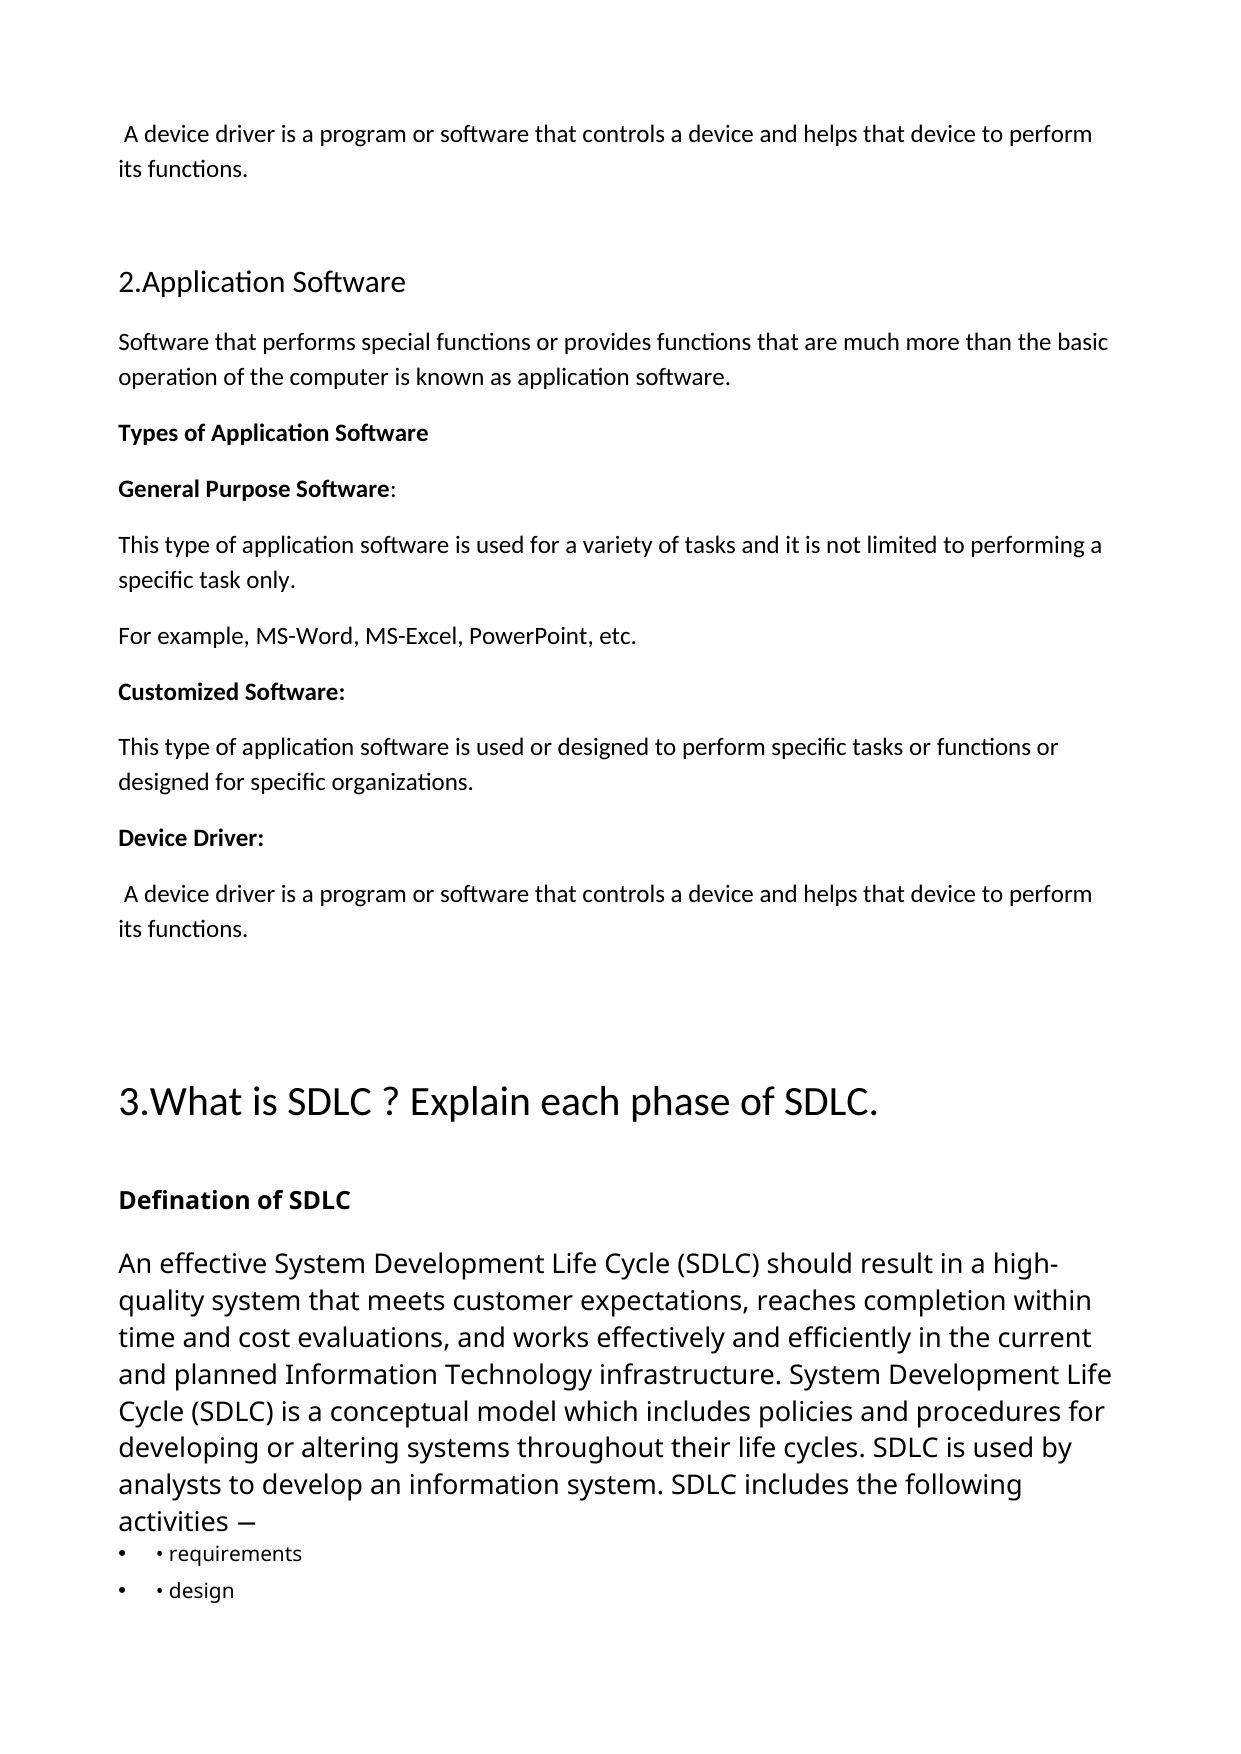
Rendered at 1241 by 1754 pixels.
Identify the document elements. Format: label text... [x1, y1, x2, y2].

text A device driver is a program or software that controls a device and helps that device to perform its functions. [118, 118, 1122, 184]
text Software that performs special functions or provides functions that are much more than the basic operation of the computer is known as application software. [118, 327, 1122, 392]
text This type of application software is used for a variety of tasks and it is not limited to performing a specific task only. [118, 529, 1122, 594]
text A device driver is a program or software that controls a device and helps that device to perform its functions. [118, 878, 1122, 944]
text Types of Application Software [118, 417, 1122, 448]
text An effective System Development Life Cycle (SDLC) should result in a high-quality system that meets customer expectations, reaches completion within time and cost evaluations, and works effectively and efficiently in the current and planned Information Technology infrastructure. System Development Life Cycle (SDLC) is a conceptual model which includes policies and procedures for developing or altering systems throughout their life cycles. SDLC is used by analysts to develop an information system. SDLC includes the following activities − [118, 1244, 1122, 1539]
text Device Driver: [118, 822, 1122, 853]
text General Purpose Software: [118, 473, 1122, 504]
list • requirements [81, 1539, 1122, 1568]
text Defination of SDLC [118, 1182, 1122, 1216]
text This type of application software is used or designed to perform specific tasks or functions or designed for specific organizations. [118, 732, 1122, 797]
list • design [81, 1576, 1122, 1604]
text 3.What is SDLC ? Explain each phase of SDLC. [118, 1075, 1122, 1126]
text 2.Application Software [118, 262, 1122, 300]
text Customized Software: [118, 676, 1122, 706]
text For example, MS-Word, MS-Excel, PowerPoint, etc. [118, 620, 1122, 650]
